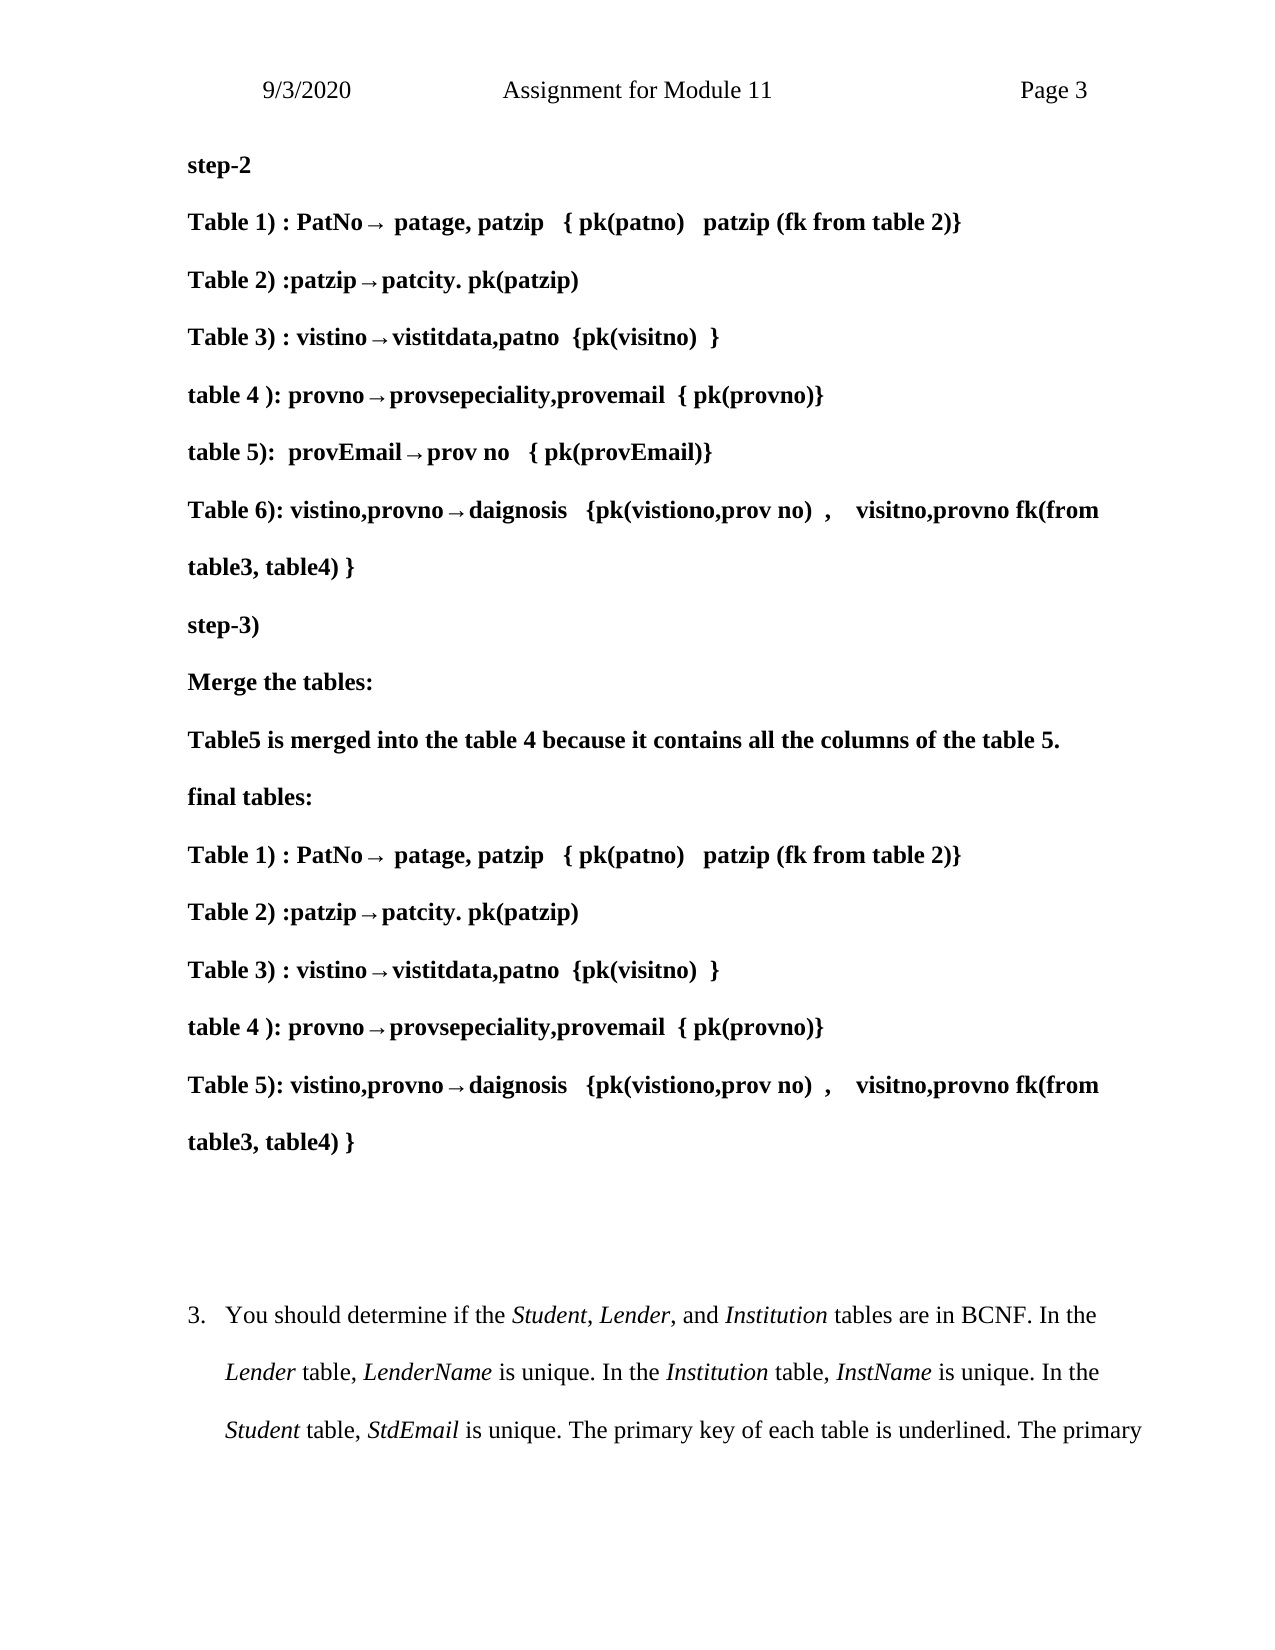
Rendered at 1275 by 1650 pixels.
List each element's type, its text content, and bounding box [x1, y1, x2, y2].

list You should determine if the Student, Lender, and Institution tables are in BCNF. In the Lender table, LenderName is unique. In the Institution table, InstName is unique. In the Student table, StdEmail is unique. The primary key of each table is underlined. The primary [187, 1300, 1162, 1444]
text table 4 ): provno→provsepeciality,provemail { pk(provno)} [187, 1012, 1162, 1041]
text step-3) [187, 610, 1162, 639]
text Table 3) : vistino→vistitdata,patno {pk(visitno) } [187, 322, 1162, 351]
text Merge the tables: [187, 667, 1162, 696]
text Table 1) : PatNo→ patage, patzip { pk(patno) patzip (fk from table 2)} [187, 207, 1162, 236]
text Table 3) : vistino→vistitdata,patno {pk(visitno) } [187, 955, 1162, 984]
text final tables: [187, 782, 1162, 811]
text Table 2) :patzip→patcity. pk(patzip) [187, 265, 1162, 294]
text Table5 is merged into the table 4 because it contains all the columns of the table 5. [187, 725, 1162, 754]
text Table 5): vistino,provno→daignosis {pk(vistiono,prov no) , visitno,provno fk(from table3, table4) } [187, 1070, 1162, 1156]
text table 5): provEmail→prov no { pk(provEmail)} [187, 437, 1162, 466]
text Table 2) :patzip→patcity. pk(patzip) [187, 897, 1162, 926]
text step-2 [187, 150, 1162, 179]
text Table 6): vistino,provno→daignosis {pk(vistiono,prov no) , visitno,provno fk(from table3, table4) } [187, 495, 1162, 581]
text Table 1) : PatNo→ patage, patzip { pk(patno) patzip (fk from table 2)} [187, 840, 1162, 869]
text table 4 ): provno→provsepeciality,provemail { pk(provno)} [187, 380, 1162, 409]
